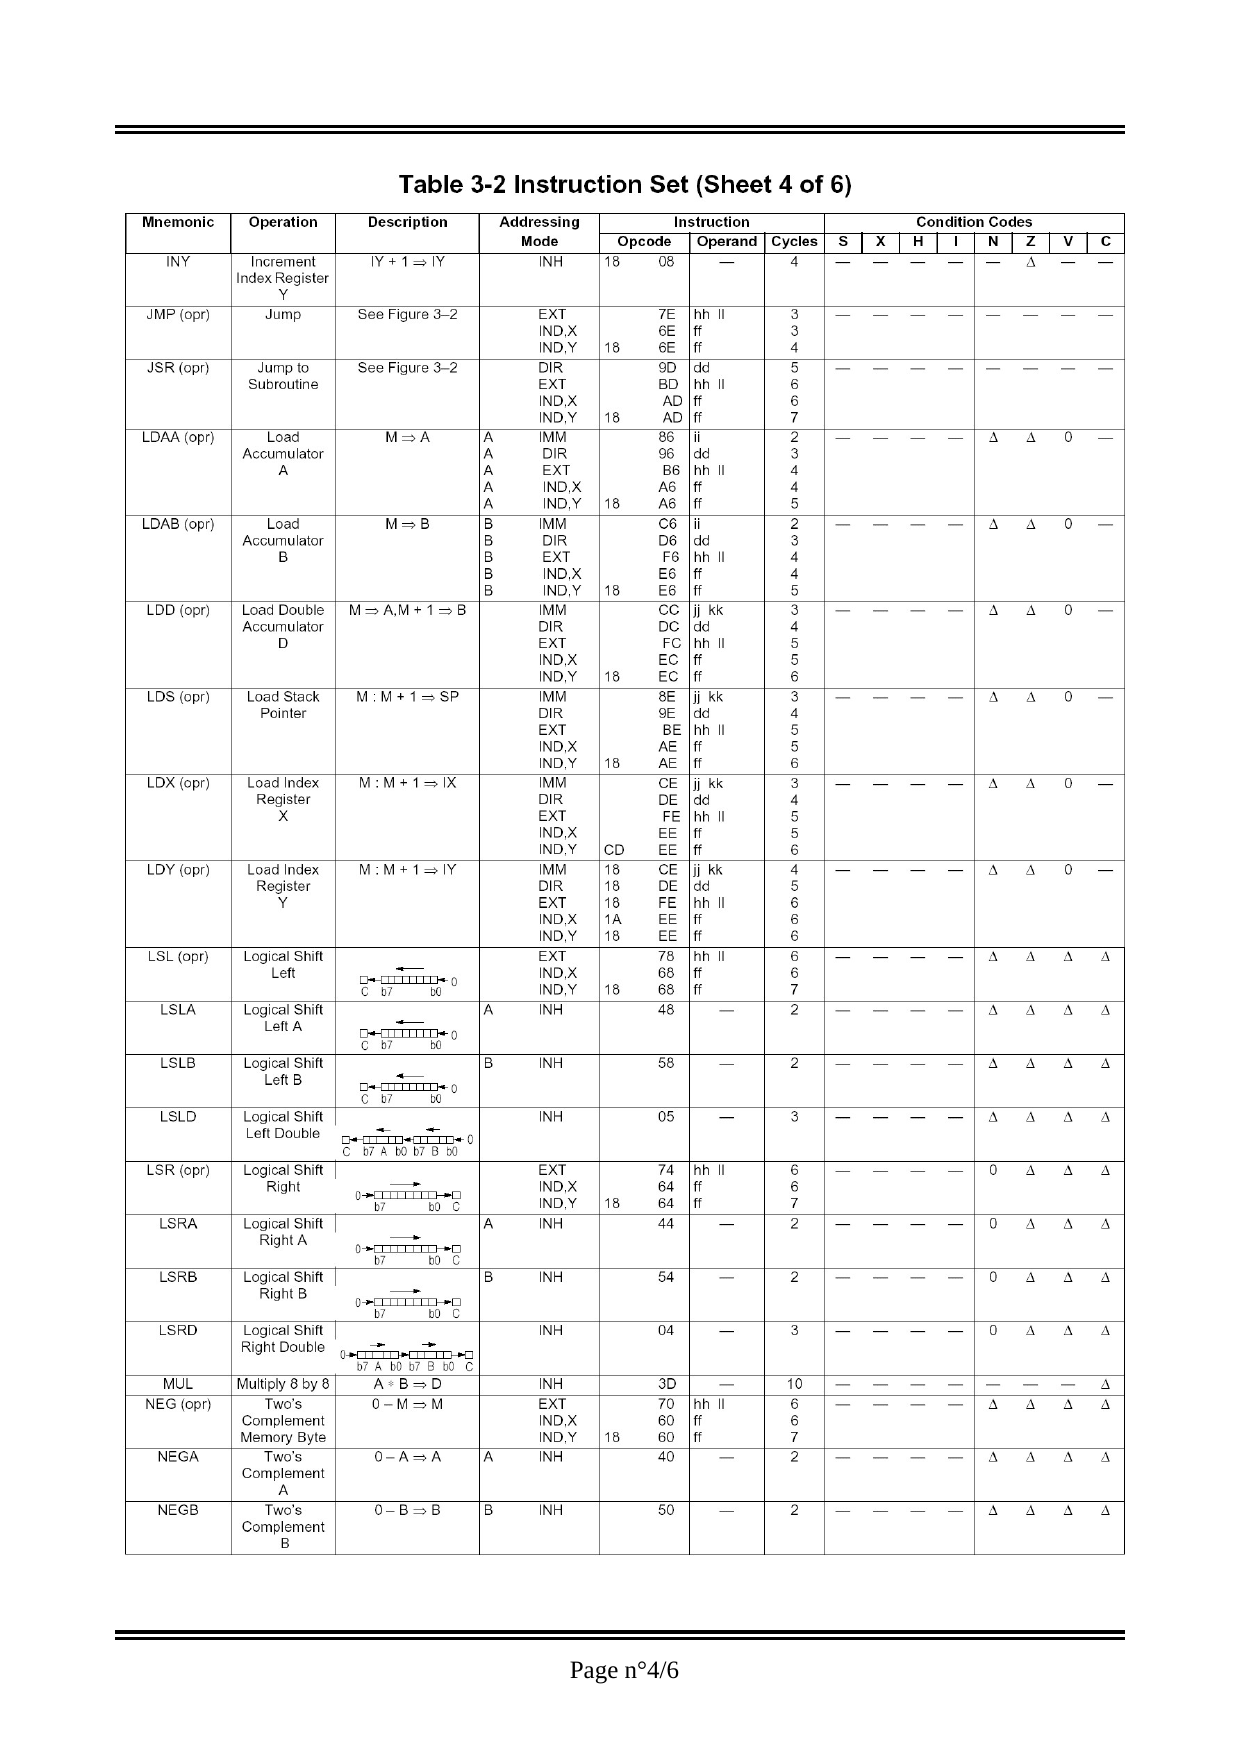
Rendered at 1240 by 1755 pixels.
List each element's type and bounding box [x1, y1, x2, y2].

picture [122, 173, 1127, 1557]
